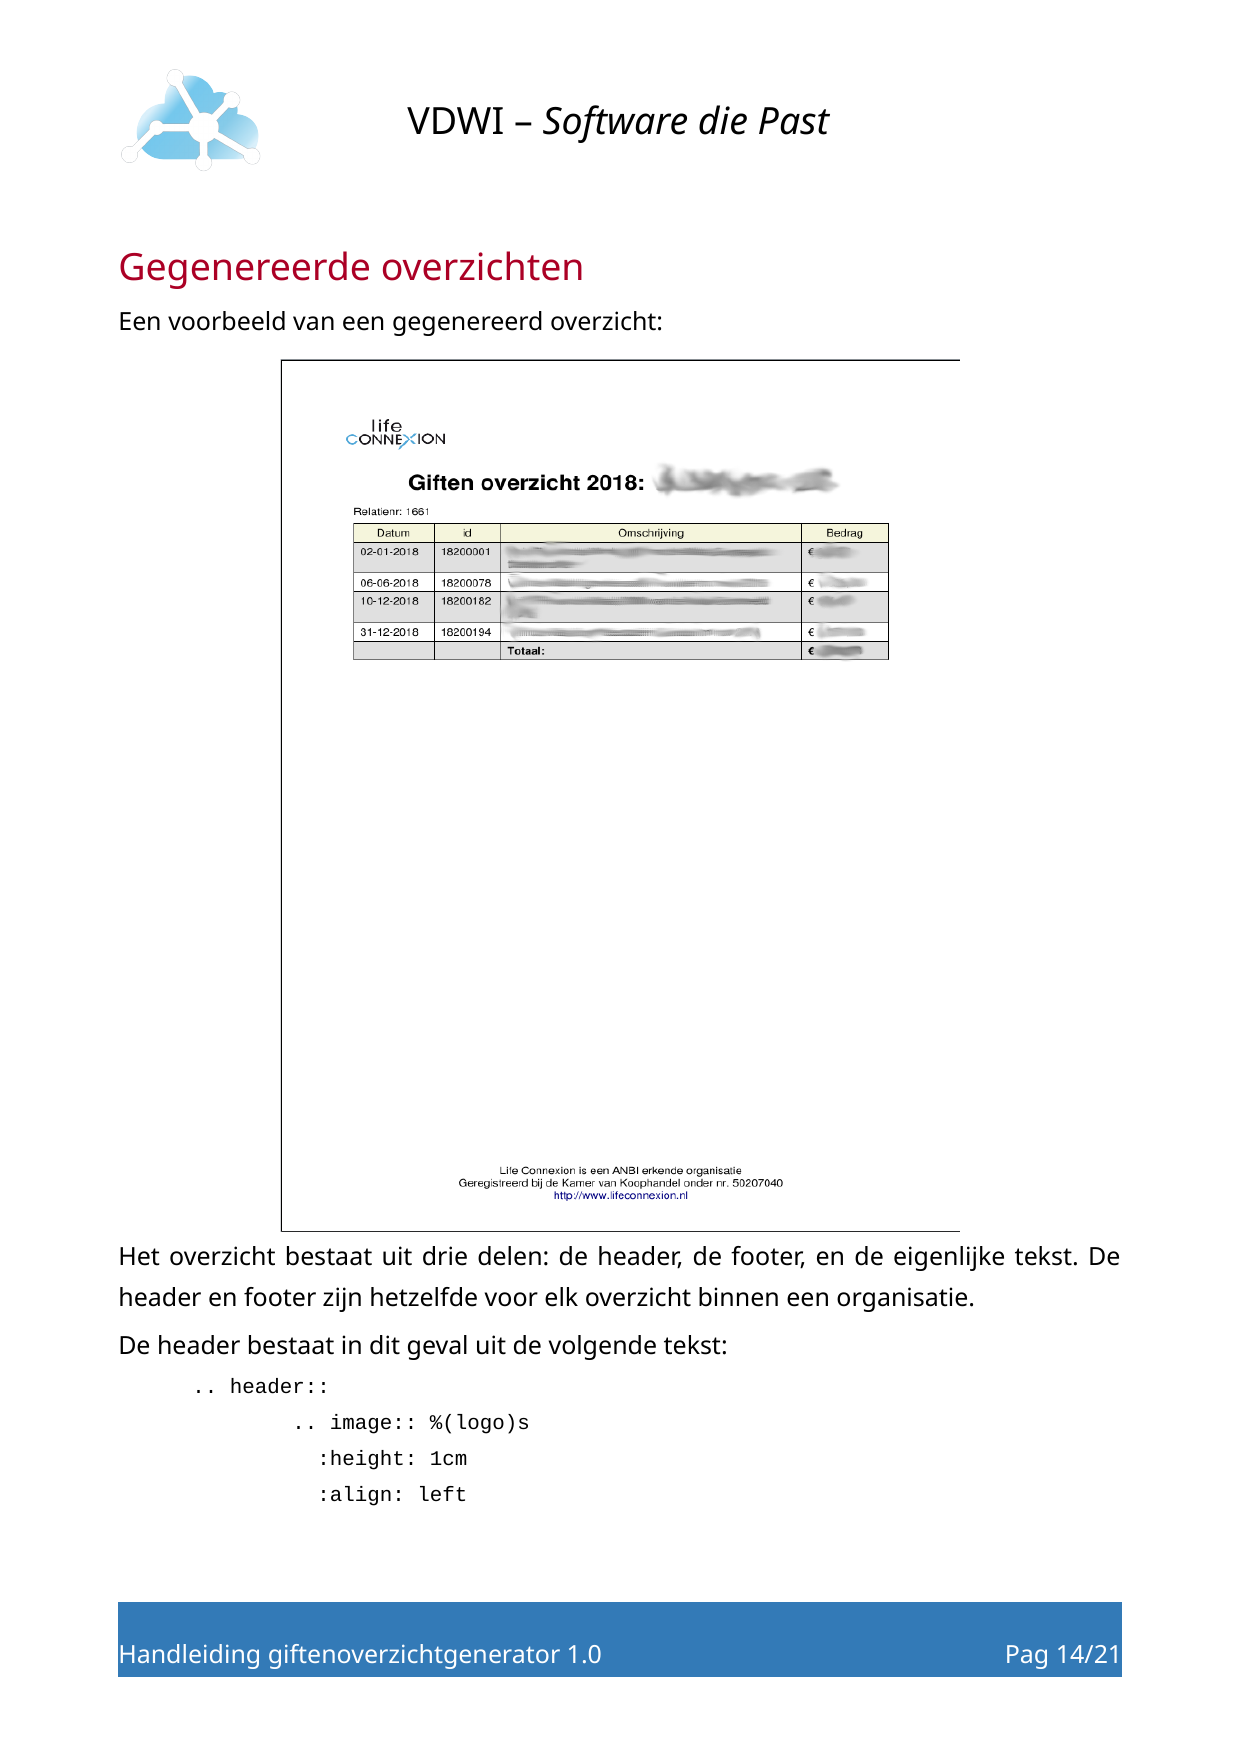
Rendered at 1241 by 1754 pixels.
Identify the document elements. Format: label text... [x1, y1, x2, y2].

text .. image:: %(logo)s [192, 1412, 1122, 1436]
picture [280, 359, 960, 1232]
text Het overzicht bestaat uit drie delen: de header, de footer, en de eigenlijke tekst. De header en footer zijn hetzelfde voor elk overzicht binnen een organisatie. [118, 352, 1122, 1314]
subtitle Gegenereerde overzichten [118, 240, 1122, 291]
picture [116, 69, 262, 173]
text :height: 1cm [192, 1448, 1122, 1472]
text :align: left [192, 1484, 1122, 1507]
text Een voorbeeld van een gegenereerd overzicht: [118, 304, 1122, 338]
text .. header:: [192, 1376, 1122, 1400]
text De header bestaat in dit geval uit de volgende tekst: [118, 1328, 1122, 1362]
